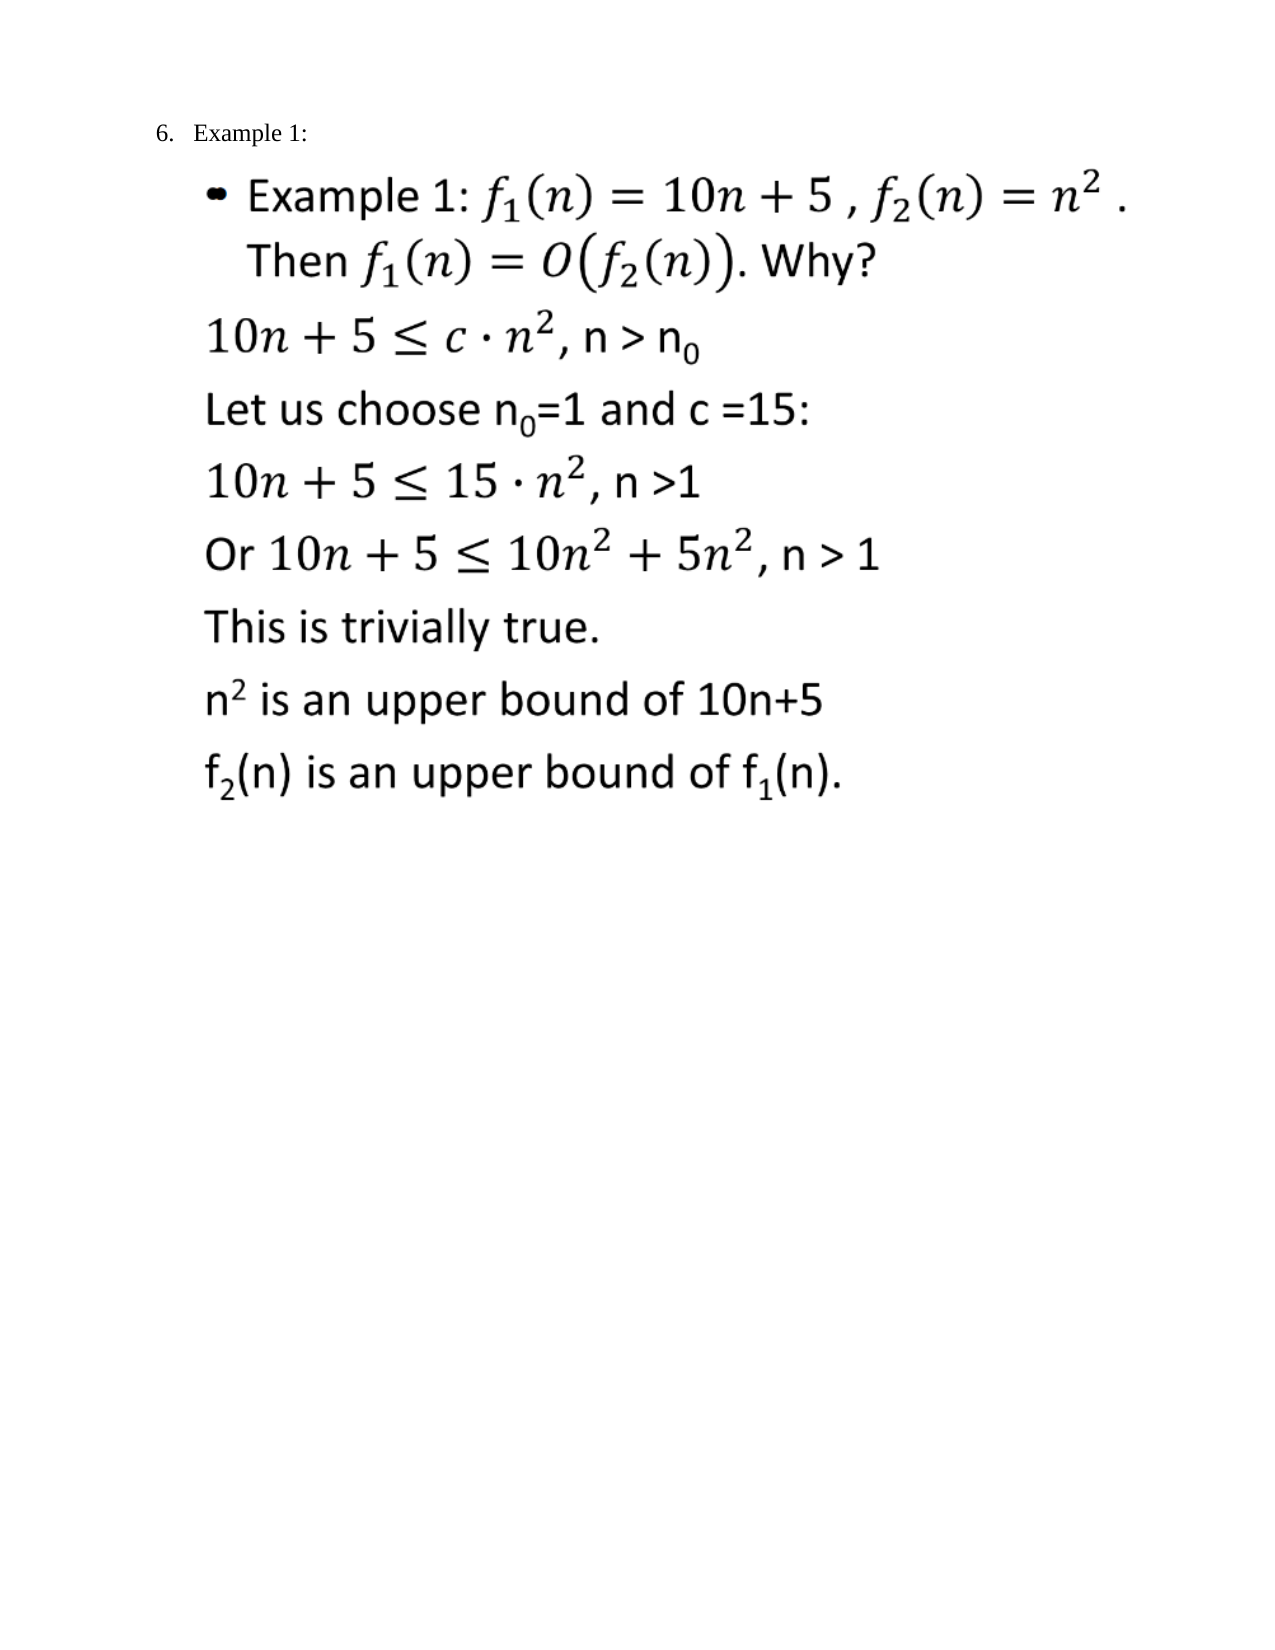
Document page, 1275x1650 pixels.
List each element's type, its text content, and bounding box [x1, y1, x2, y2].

list Example 1: [156, 118, 1157, 912]
picture [166, 168, 1169, 851]
